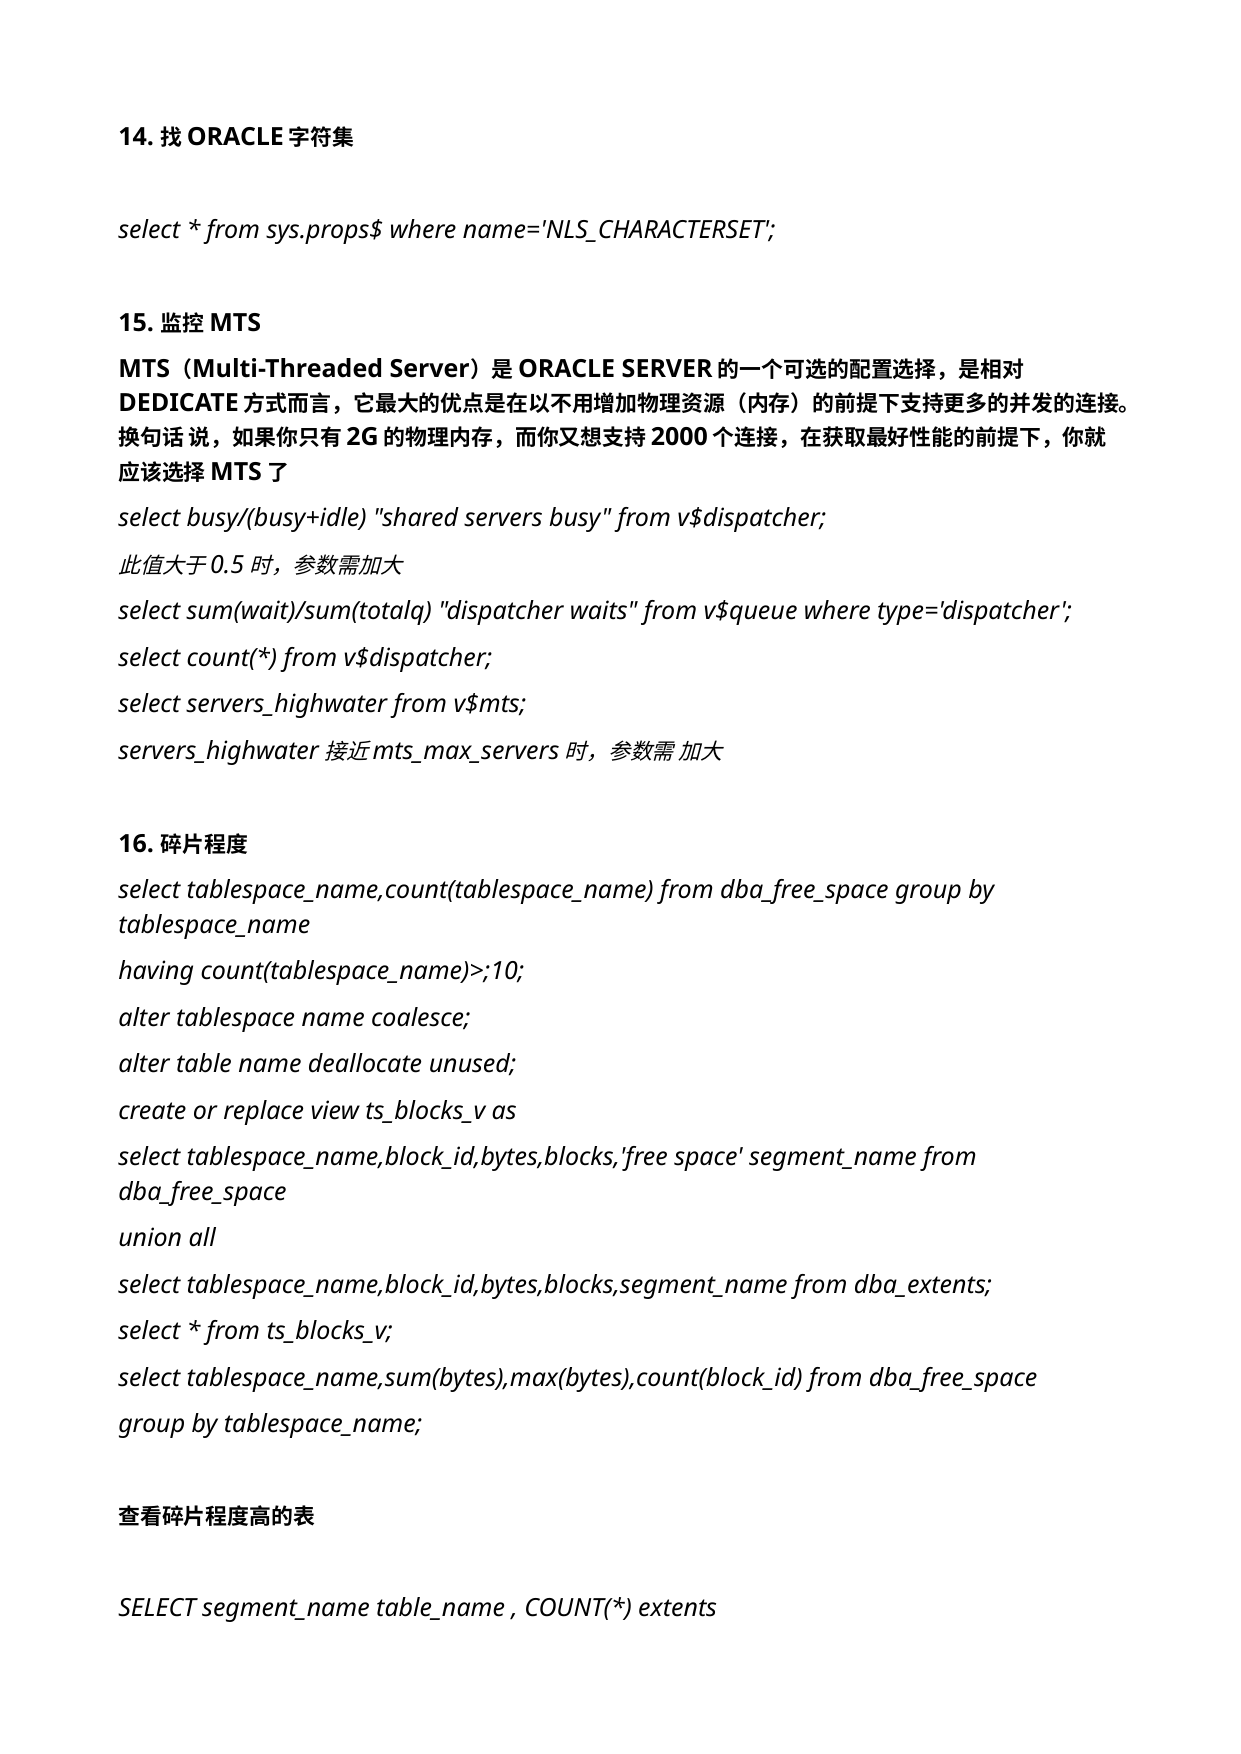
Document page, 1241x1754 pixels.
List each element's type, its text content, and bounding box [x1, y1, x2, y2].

text 此值大于0.5时，参数需加大 [118, 546, 1122, 580]
text select * from ts_blocks_v; [118, 1313, 1122, 1347]
text union all [118, 1220, 1122, 1254]
text servers_highwater接近mts_max_servers时，参数需 加大 [118, 732, 1122, 767]
text having count(tablespace_name)>;10; [118, 953, 1122, 987]
text 查看碎片程度高的表 [118, 1499, 1122, 1531]
text select tablespace_name,block_id,bytes,blocks,segment_name from dba_extents; [118, 1266, 1122, 1300]
text SELECT segment_name table_name , COUNT(*) extents [118, 1590, 1122, 1624]
text MTS（Multi-Threaded Server）是ORACLE SERVER的一个可选的配置选择，是相对DEDICATE方式而言，它最大的优点是在以不用增加物理资源（内存）的前提下支持更多的并发的连接。换句话 说，如果你只有2G的物理内存，而你又想支持2000个连接，在获取最好性能的前提下，你就应该选择MTS了 [118, 351, 1122, 487]
text 16. 碎片程度 [118, 826, 1122, 860]
text select tablespace_name,block_id,bytes,blocks,'free space' segment_name from dba_free_space [118, 1139, 1122, 1207]
text 14. 找ORACLE字符集 [118, 118, 1122, 152]
text select busy/(busy+idle) "shared servers busy" from v$dispatcher; [118, 500, 1122, 534]
text select tablespace_name,sum(bytes),max(bytes),count(block_id) from dba_free_space [118, 1359, 1122, 1393]
text create or replace view ts_blocks_v as [118, 1092, 1122, 1127]
text select count(*) from v$dispatcher; [118, 639, 1122, 673]
text group by tablespace_name; [118, 1406, 1122, 1440]
text select * from sys.props$ where name='NLS_CHARACTERSET'; [118, 211, 1122, 245]
text select servers_highwater from v$mts; [118, 686, 1122, 720]
text alter table name deallocate unused; [118, 1046, 1122, 1080]
text select tablespace_name,count(tablespace_name) from dba_free_space group by tablespace_name [118, 872, 1122, 940]
text alter tablespace name coalesce; [118, 999, 1122, 1033]
text 15. 监控 MTS [118, 304, 1122, 338]
text select sum(wait)/sum(totalq) "dispatcher waits" from v$queue where type='dispatcher'; [118, 593, 1122, 627]
